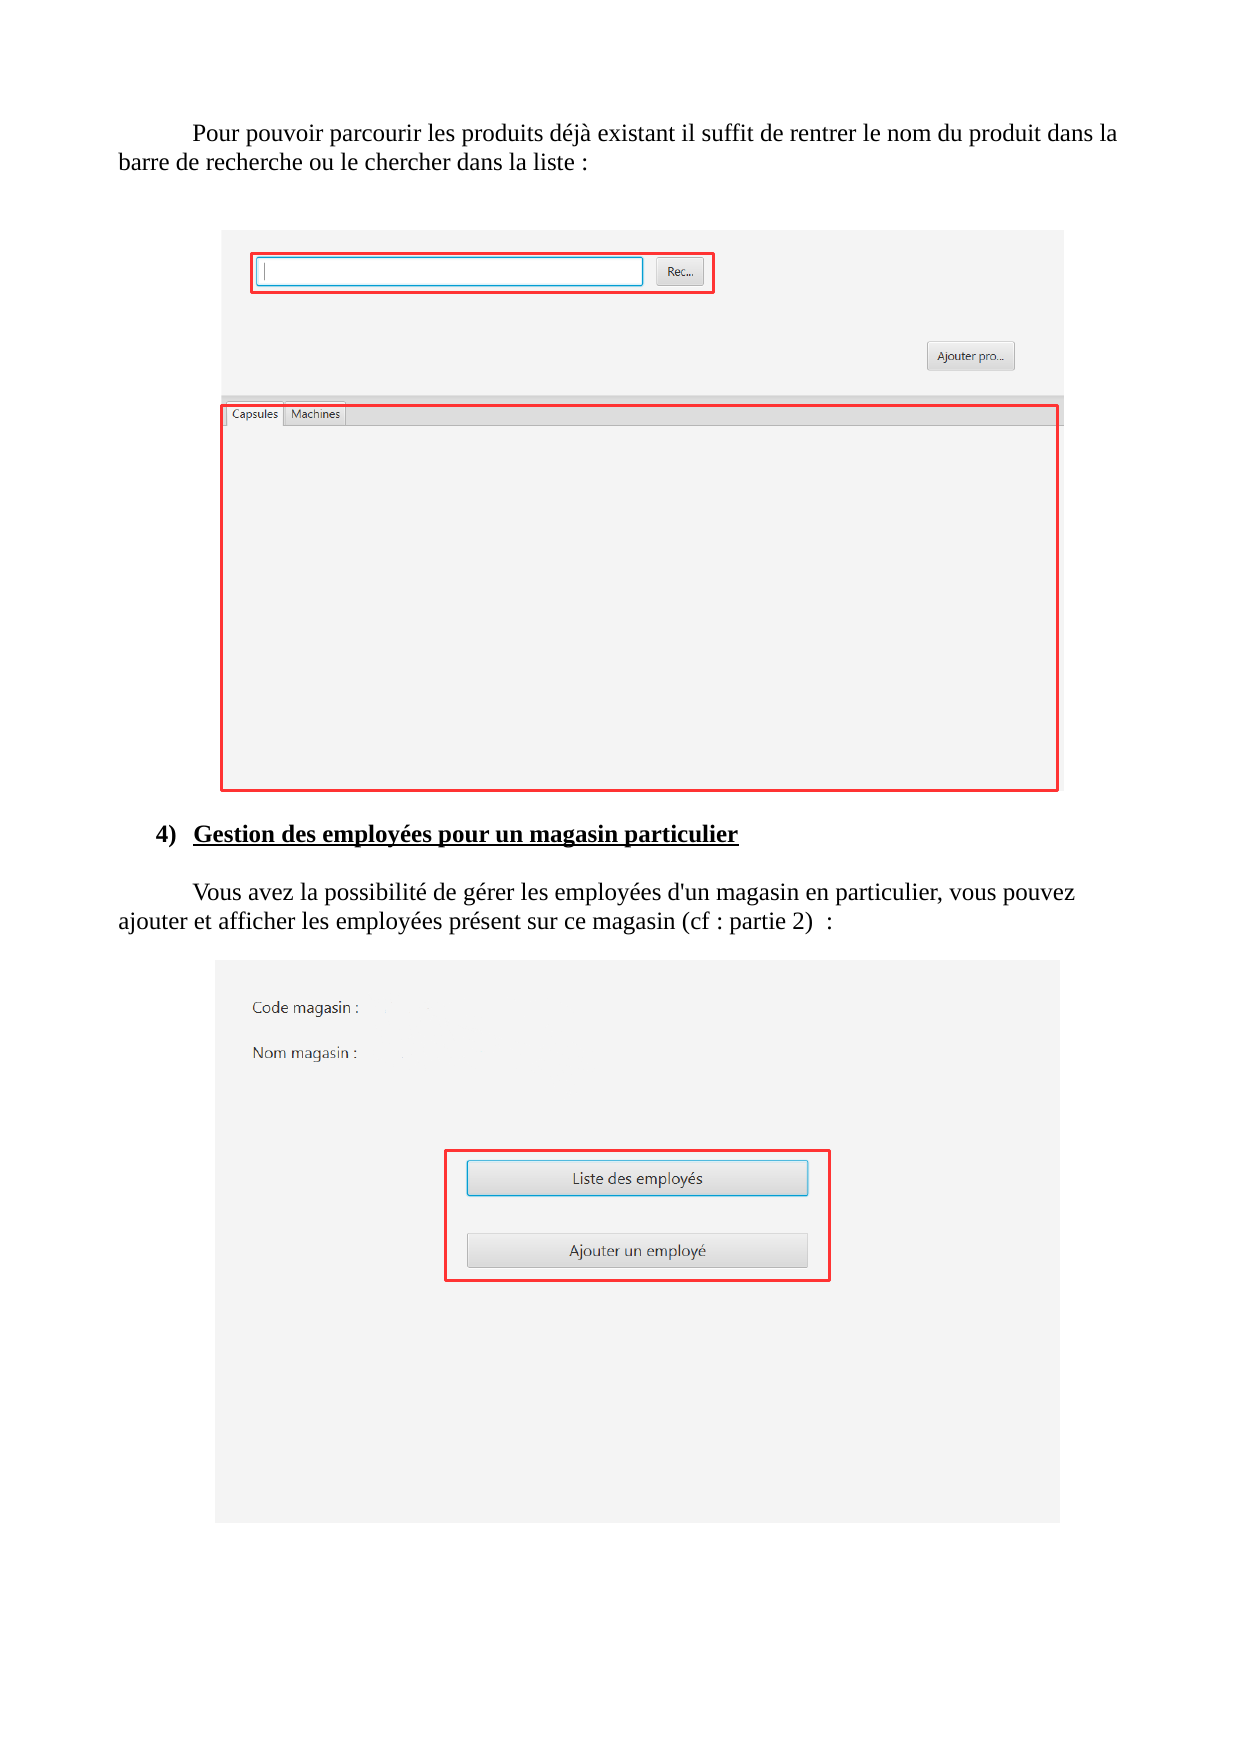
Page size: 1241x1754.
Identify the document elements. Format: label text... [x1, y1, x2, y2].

picture [221, 230, 1066, 791]
text Pour pouvoir parcourir les produits déjà existant il suffit de rentrer le nom du produit dans la barre de recherche ou le chercher dans la liste : [118, 118, 1122, 176]
picture [215, 960, 1062, 1523]
picture [223, 407, 1056, 789]
text Vous avez la possibilité de gérer les employées d'un magasin en particulier, vous pouvez ajouter et afficher les employées présent sur ce magasin (cf : partie 2) : [118, 877, 1122, 934]
list Gestion des employées pour un magasin particulier [156, 819, 1122, 848]
